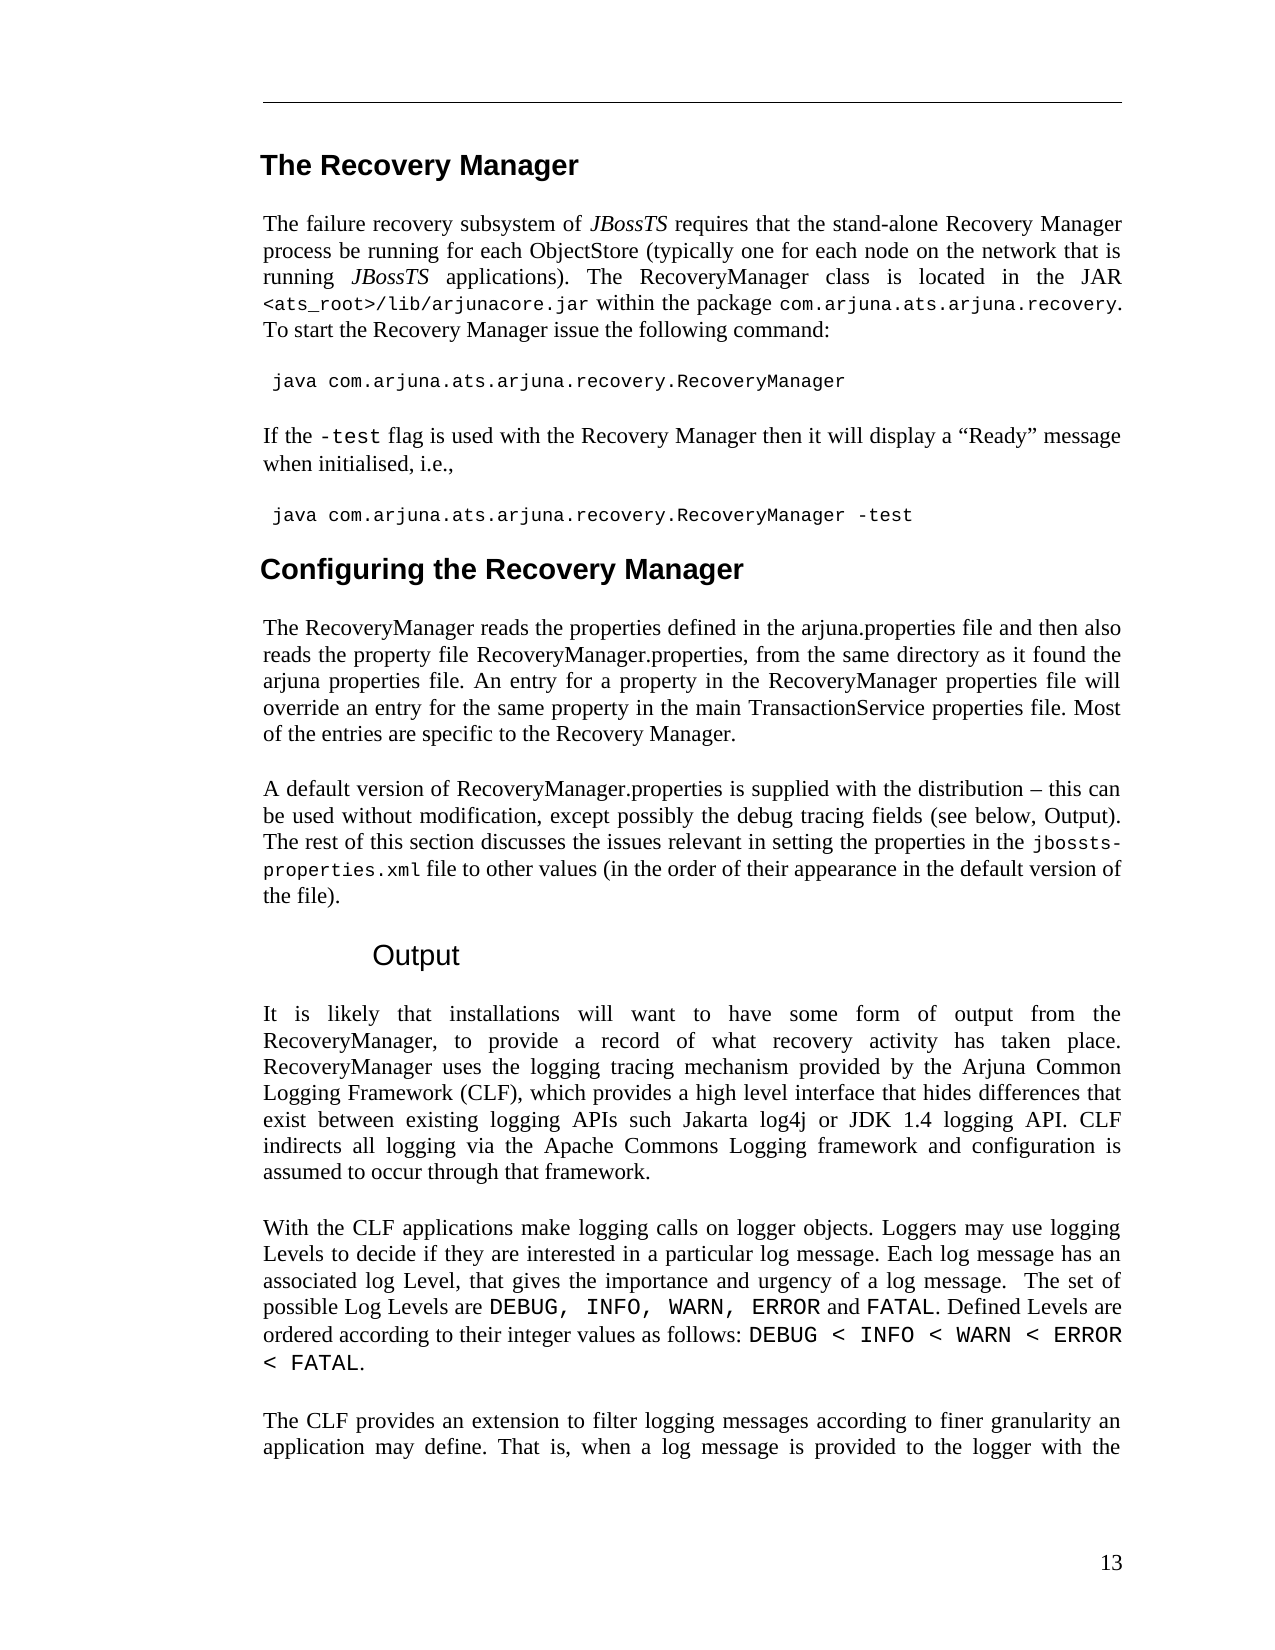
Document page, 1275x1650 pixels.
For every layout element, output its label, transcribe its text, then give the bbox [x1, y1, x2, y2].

text java com.arjuna.ats.arjuna.recovery.RecoveryManager -test [272, 506, 1122, 527]
text The RecoveryManager reads the properties defined in the arjuna.properties file and then also reads the property file RecoveryManager.properties, from the same directory as it found the arjuna properties file. An entry for a property in the RecoveryManager properties file will override an entry for the same property in the main TransactionService properties file. Most of the entries are specific to the Recovery Manager. [263, 614, 1122, 746]
text It is likely that installations will want to have some form of output from the RecoveryManager, to provide a record of what recovery activity has taken place. RecoveryManager uses the logging tracing mechanism provided by the Arjuna Common Logging Framework (CLF), which provides a high level interface that hides differences that exist between existing logging APIs such Jakarta log4j or JDK 1.4 logging API. CLF indirects all logging via the Apache Commons Logging framework and configuration is assumed to occur through that framework. [263, 1000, 1122, 1185]
subtitle The Recovery Manager [148, 148, 1122, 181]
text A default version of RecoveryManager.properties is supplied with the distribution – this can be used without modification, except possibly the debug tracing fields (see below, Output). The rest of this section discusses the issues relevant in setting the properties in the jbossts-properties.xml file to other values (in the order of their appearance in the default version of the file). [263, 775, 1122, 908]
text With the CLF applications make logging calls on logger objects. Loggers may use logging Levels to decide if they are interested in a particular log message. Each log message has an associated log Level, that gives the importance and urgency of a log message. The set of possible Log Levels are DEBUG, INFO, WARN, ERROR and FATAL. Defined Levels are ordered according to their integer values as follows: DEBUG < INFO < WARN < ERROR < FATAL. [263, 1214, 1122, 1378]
text The CLF provides an extension to filter logging messages according to finer granularity an application may define. That is, when a log message is provided to the logger with the [263, 1407, 1122, 1459]
subtitle Output [148, 938, 1122, 971]
text The failure recovery subsystem of JBossTS requires that the stand-alone Recovery Manager process be running for each ObjectStore (typically one for each node on the network that is running JBossTS applications). The RecoveryManager class is located in the JAR <ats_root>/lib/arjunacore.jar within the package com.arjuna.ats.arjuna.recovery. To start the Recovery Manager issue the following command: [263, 210, 1122, 343]
text If the -test flag is used with the Recovery Manager then it will display a “Ready” message when initialised, i.e., [263, 422, 1122, 476]
text java com.arjuna.ats.arjuna.recovery.RecoveryManager [272, 372, 1122, 393]
subtitle Configuring the Recovery Manager [148, 552, 1122, 585]
